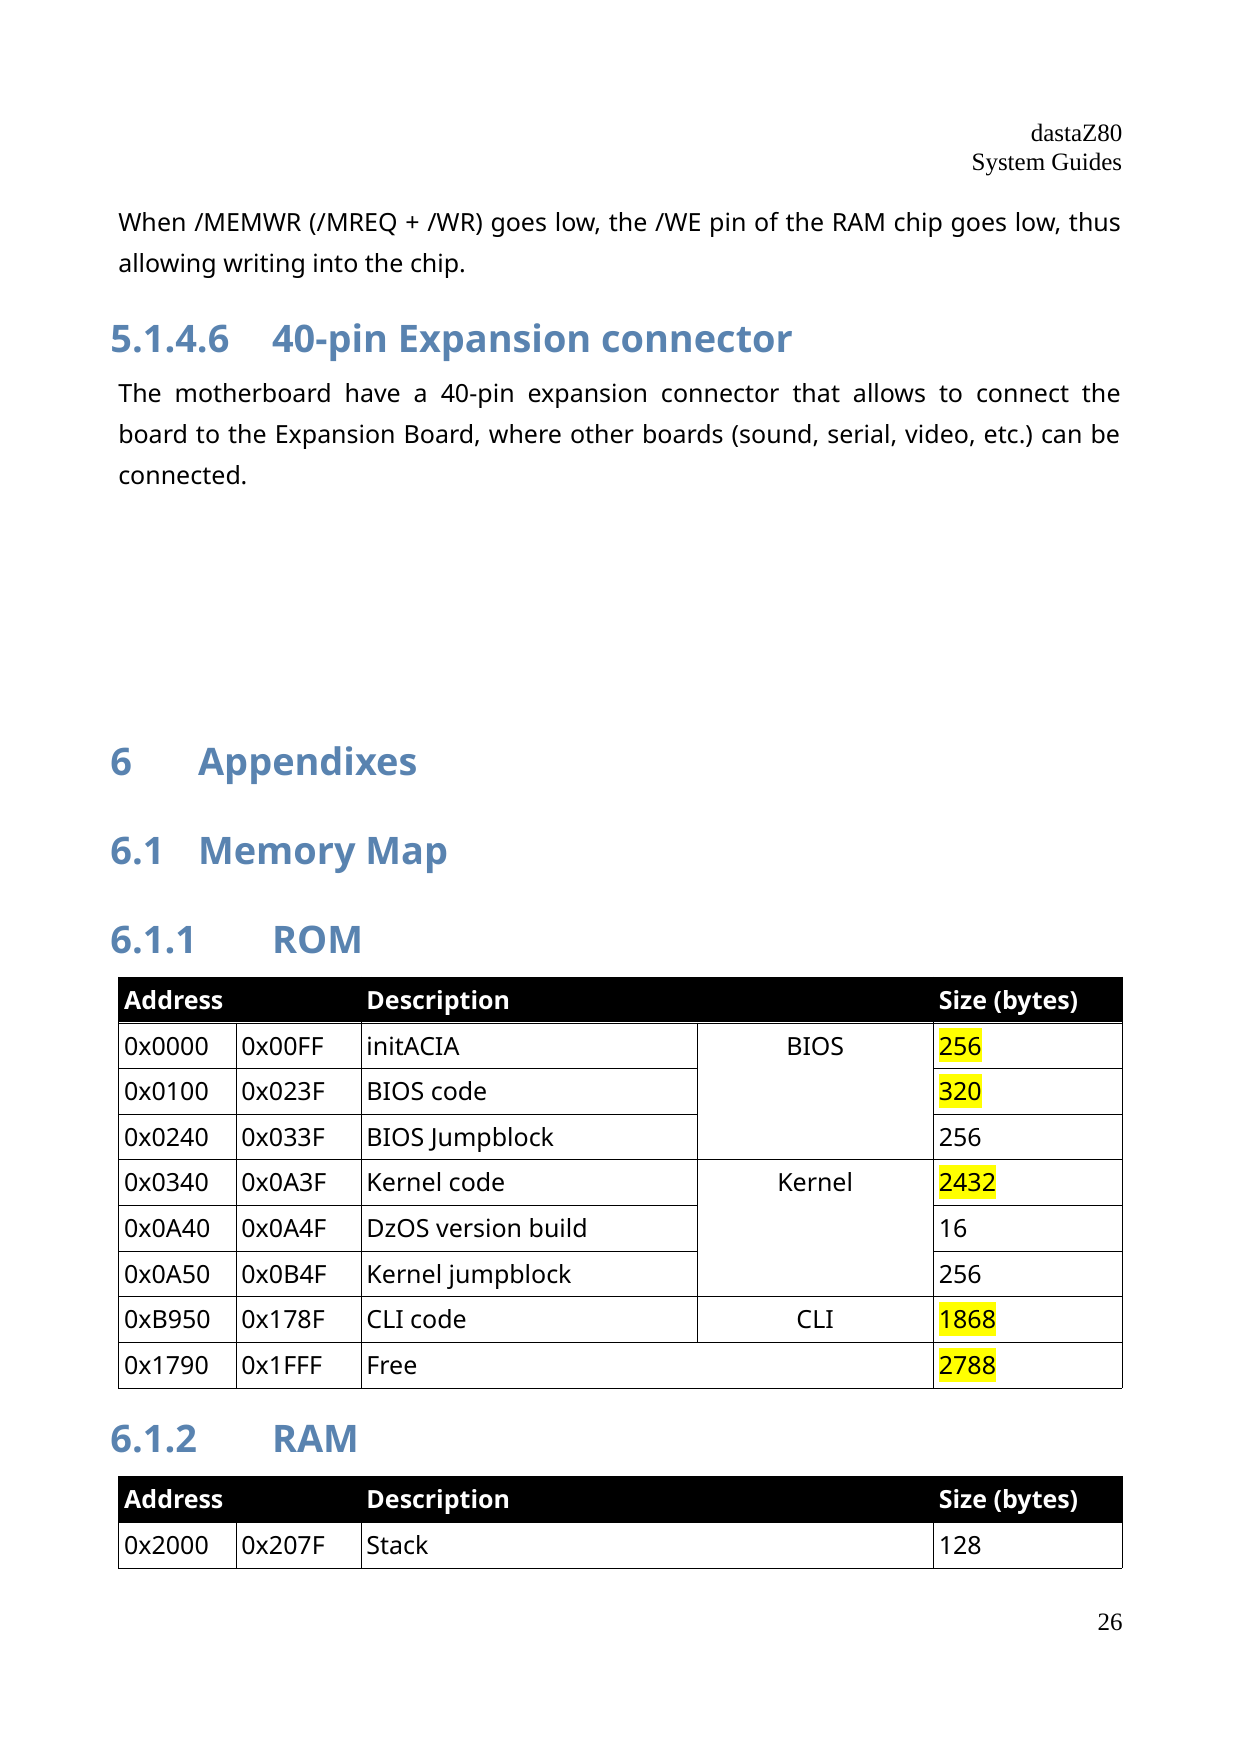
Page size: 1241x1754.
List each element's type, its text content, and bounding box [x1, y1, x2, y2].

table_cell 0x207F [237, 1523, 361, 1568]
table_cell Kernel jumpblock [362, 1252, 697, 1296]
table_cell 0x178F [237, 1297, 361, 1342]
table_header Size (bytes) [934, 978, 1122, 1022]
table_cell 0x0000 [119, 1024, 236, 1068]
table_cell initACIA [362, 1024, 697, 1068]
subtitle Appendixes [100, 735, 1122, 787]
table_header Address [119, 978, 361, 1022]
table_cell 0x0A40 [119, 1206, 236, 1251]
table_cell Free [362, 1343, 933, 1387]
table_cell 16 [934, 1206, 1122, 1251]
table_cell 256 [934, 1024, 1122, 1068]
table_cell 256 [934, 1115, 1122, 1159]
table_cell 0x033F [237, 1115, 361, 1159]
subtitle ROM [100, 913, 1122, 964]
table_cell Kernel code [362, 1160, 697, 1205]
table_cell CLI code [362, 1297, 697, 1342]
table_cell 0x0240 [119, 1115, 236, 1159]
table_cell 0x0340 [119, 1160, 236, 1205]
text The motherboard have a 40-pin expansion connector that allows to connect the board to the Expansion Board, where other boards (sound, serial, video, etc.) can be connected. [118, 376, 1122, 491]
table_cell 1868 [934, 1297, 1122, 1342]
subtitle RAM [100, 1412, 1122, 1464]
table_cell 2788 [934, 1343, 1122, 1387]
table_cell 0x0A3F [237, 1160, 361, 1205]
table_cell 128 [934, 1523, 1122, 1568]
table_cell 0x00FF [237, 1024, 361, 1068]
table_cell 0x1790 [119, 1343, 236, 1387]
table_cell BIOS [698, 1024, 933, 1159]
table_cell CLI [698, 1297, 933, 1342]
table_header Description [362, 1477, 933, 1522]
table_cell 320 [934, 1069, 1122, 1114]
text When /MEMWR (/MREQ + /WR) goes low, the /WE pin of the RAM chip goes low, thus allowing writing into the chip. [118, 205, 1122, 280]
table_cell 2432 [934, 1160, 1122, 1205]
table_header Description [362, 978, 933, 1022]
table_header Size (bytes) [934, 1477, 1122, 1522]
table_cell 0xB950 [119, 1297, 236, 1342]
table_cell Stack [362, 1523, 933, 1568]
table_cell 256 [934, 1252, 1122, 1296]
table_cell 0x1FFF [237, 1343, 361, 1387]
table_cell 0x2000 [119, 1523, 236, 1568]
subtitle 40-pin Expansion connector [100, 312, 1122, 363]
table_cell 0x0B4F [237, 1252, 361, 1296]
table_cell 0x0A4F [237, 1206, 361, 1251]
table_cell BIOS code [362, 1069, 697, 1114]
table_cell DzOS version build [362, 1206, 697, 1251]
table_cell Kernel [698, 1160, 933, 1296]
table_cell 0x0100 [119, 1069, 236, 1114]
table_cell 0x0A50 [119, 1252, 236, 1296]
table_header Address [119, 1477, 361, 1522]
table_cell 0x023F [237, 1069, 361, 1114]
table_cell BIOS Jumpblock [362, 1115, 697, 1159]
subtitle Memory Map [100, 824, 1122, 876]
